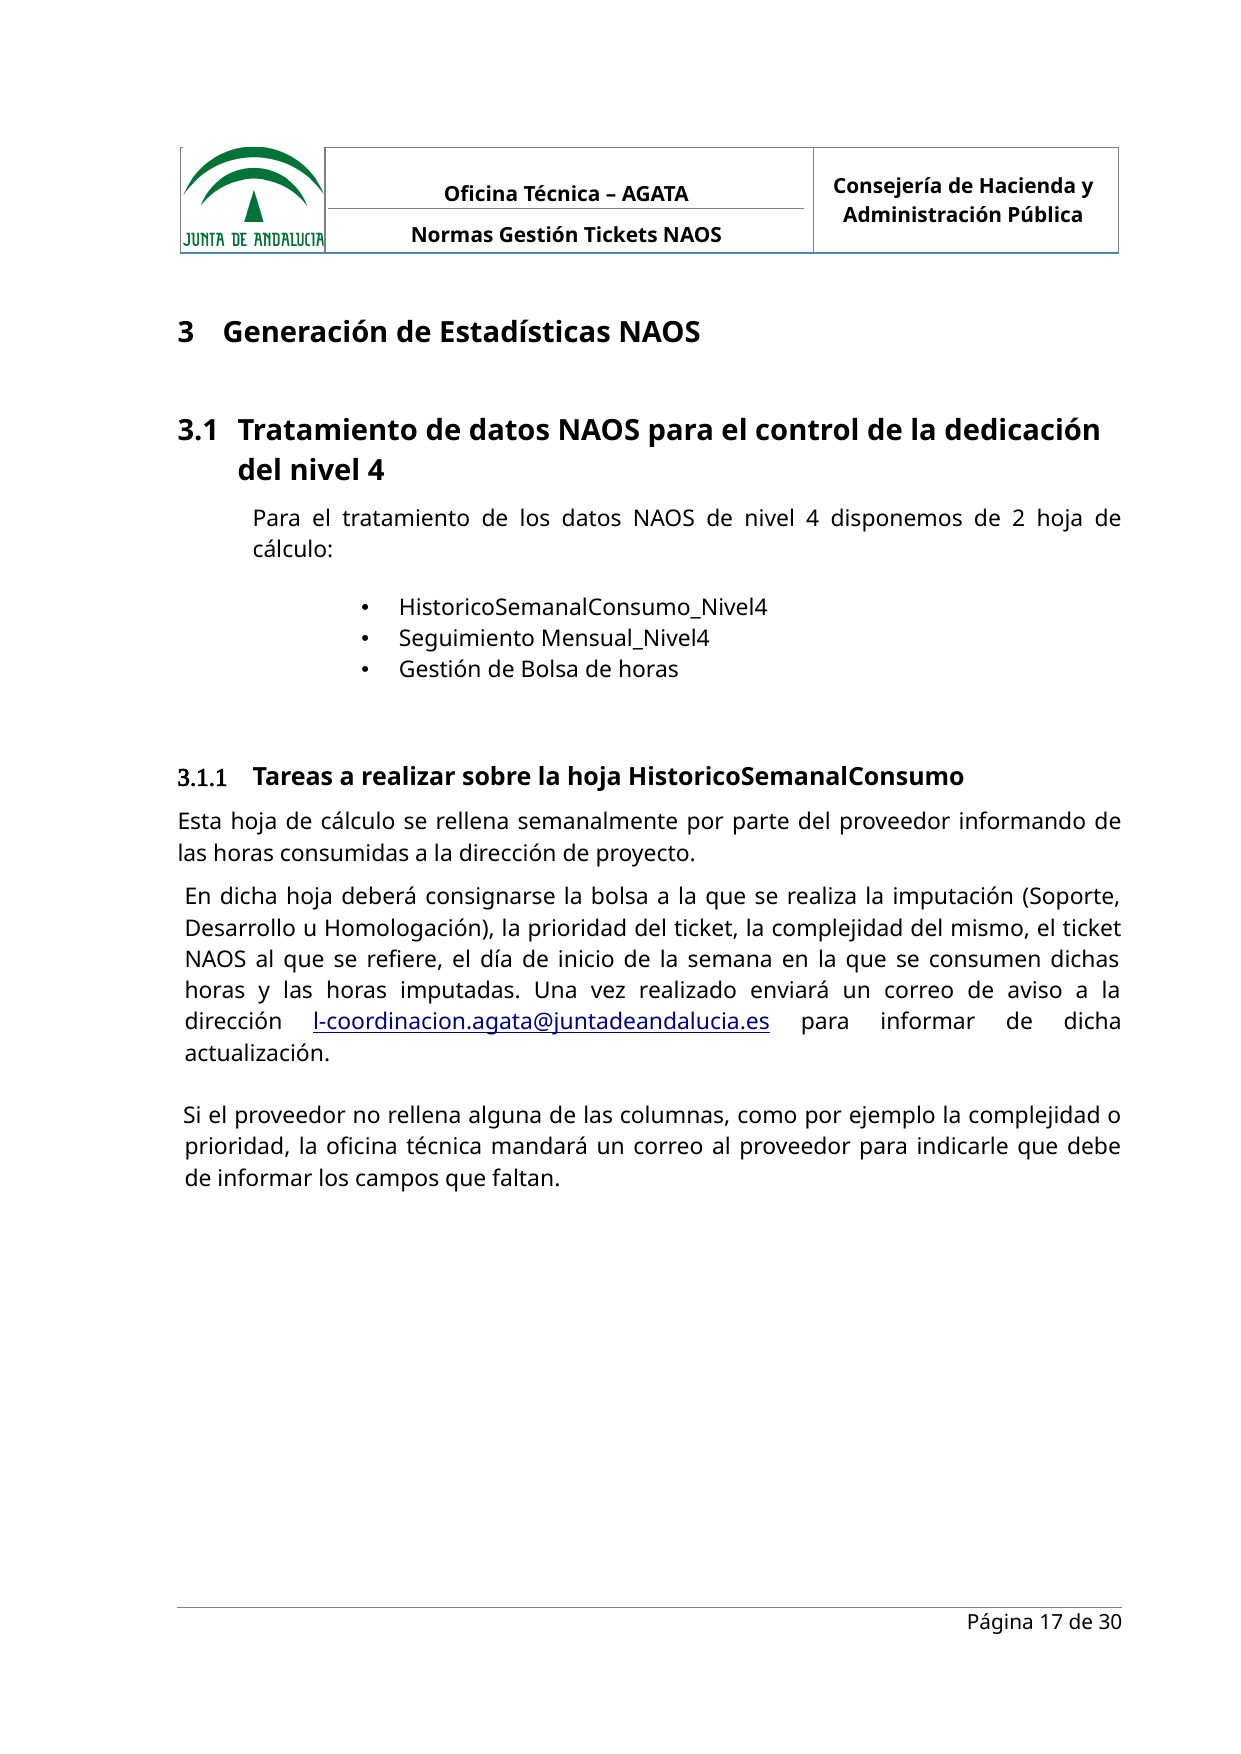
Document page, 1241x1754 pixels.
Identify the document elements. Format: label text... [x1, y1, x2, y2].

picture [183, 147, 324, 246]
subtitle Tratamiento de datos NAOS para el control de la dedicación del nivel 4 [177, 410, 1122, 489]
subtitle Tareas a realizar sobre la hoja HistoricoSemanalConsumo [177, 759, 1122, 793]
list HistoricoSemanalConsumo_Nivel4 [361, 590, 1122, 622]
list Gestión de Bolsa de horas [361, 653, 1122, 684]
list Para el tratamiento de los datos NAOS de nivel 4 disponemos de 2 hoja de cálculo: [215, 502, 1122, 564]
text En dicha hoja deberá consignarse la bolsa a la que se realiza la imputación (Soporte, Desarrollo u Homologación), la prioridad del ticket, la complejidad del mismo, el ticket NAOS al que se refiere, el día de inicio de la semana en la que se consumen dichas horas y las horas imputadas. Una vez realizado enviará un correo de aviso a la dirección l-coordinacion.agata@juntadeandalucia.es para informar de dicha actualización. [184, 880, 1122, 1068]
text Esta hoja de cálculo se rellena semanalmente por parte del proveedor informando de las horas consumidas a la dirección de proyecto. [177, 805, 1122, 868]
text Si el proveedor no rellena alguna de las columnas, como por ejemplo la complejidad o prioridad, la oficina técnica mandará un correo al proveedor para indicarle que debe de informar los campos que faltan. [183, 1099, 1122, 1193]
list Seguimiento Mensual_Nivel4 [361, 622, 1122, 653]
subtitle Generación de Estadísticas NAOS [177, 311, 1122, 351]
